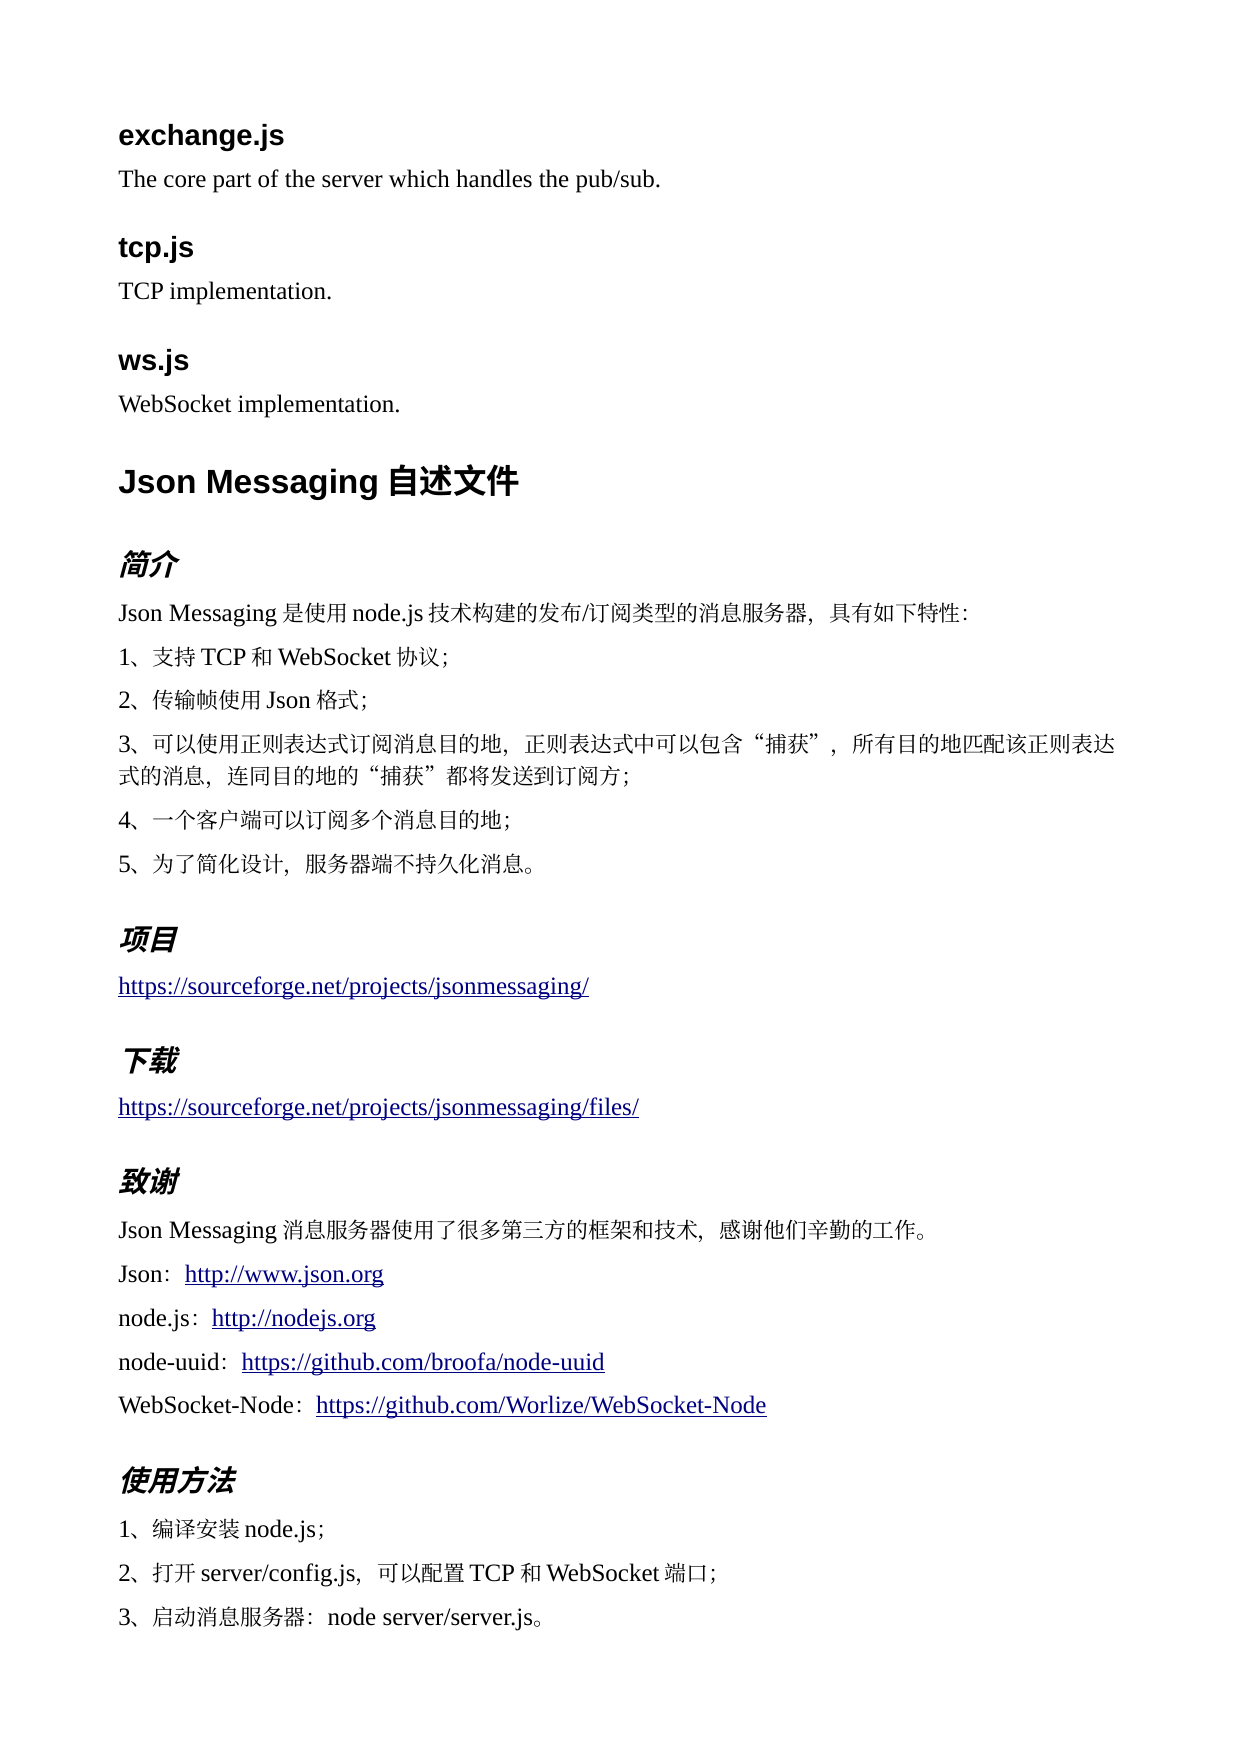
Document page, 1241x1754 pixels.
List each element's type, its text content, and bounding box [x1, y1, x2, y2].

subtitle 使用方法 [118, 1458, 1122, 1500]
text Json：http://www.json.org [118, 1257, 1122, 1288]
text 5、为了简化设计，服务器端不持久化消息。 [118, 847, 1122, 878]
text node-uuid：https://github.com/broofa/node-uuid [118, 1345, 1122, 1376]
text 4、一个客户端可以订阅多个消息目的地； [118, 803, 1122, 834]
text 1、支持TCP和WebSocket协议； [118, 640, 1122, 671]
text 2、传输帧使用Json格式； [118, 684, 1122, 715]
text 2、打开server/config.js，可以配置TCP和WebSocket端口； [118, 1556, 1122, 1588]
subtitle exchange.js [118, 118, 1122, 152]
text 3、可以使用正则表达式订阅消息目的地，正则表达式中可以包含“捕获”，所有目的地匹配该正则表达式的消息，连同目的地的“捕获”都将发送到订阅方； [118, 728, 1122, 791]
text node.js：http://nodejs.org [118, 1301, 1122, 1332]
text Json Messaging消息服务器使用了很多第三方的框架和技术，感谢他们辛勤的工作。 [118, 1213, 1122, 1244]
text https://sourceforge.net/projects/jsonmessaging/files/ [118, 1092, 1122, 1121]
subtitle 项目 [118, 916, 1122, 958]
text WebSocket implementation. [118, 389, 1122, 417]
subtitle 简介 [118, 541, 1122, 583]
subtitle 致谢 [118, 1158, 1122, 1200]
text Json Messaging是使用node.js技术构建的发布/订阅类型的消息服务器，具有如下特性： [118, 596, 1122, 627]
subtitle Json Messaging自述文件 [118, 455, 1122, 503]
text TCP implementation. [118, 276, 1122, 305]
text 3、启动消息服务器：node server/server.js。 [118, 1600, 1122, 1632]
subtitle ws.js [118, 343, 1122, 376]
subtitle tcp.js [118, 230, 1122, 264]
text 1、编译安装node.js； [118, 1512, 1122, 1544]
subtitle 下载 [118, 1037, 1122, 1079]
text WebSocket-Node：https://github.com/Worlize/WebSocket-Node [118, 1389, 1122, 1420]
text https://sourceforge.net/projects/jsonmessaging/ [118, 971, 1122, 999]
text The core part of the server which handles the pub/sub. [118, 164, 1122, 193]
